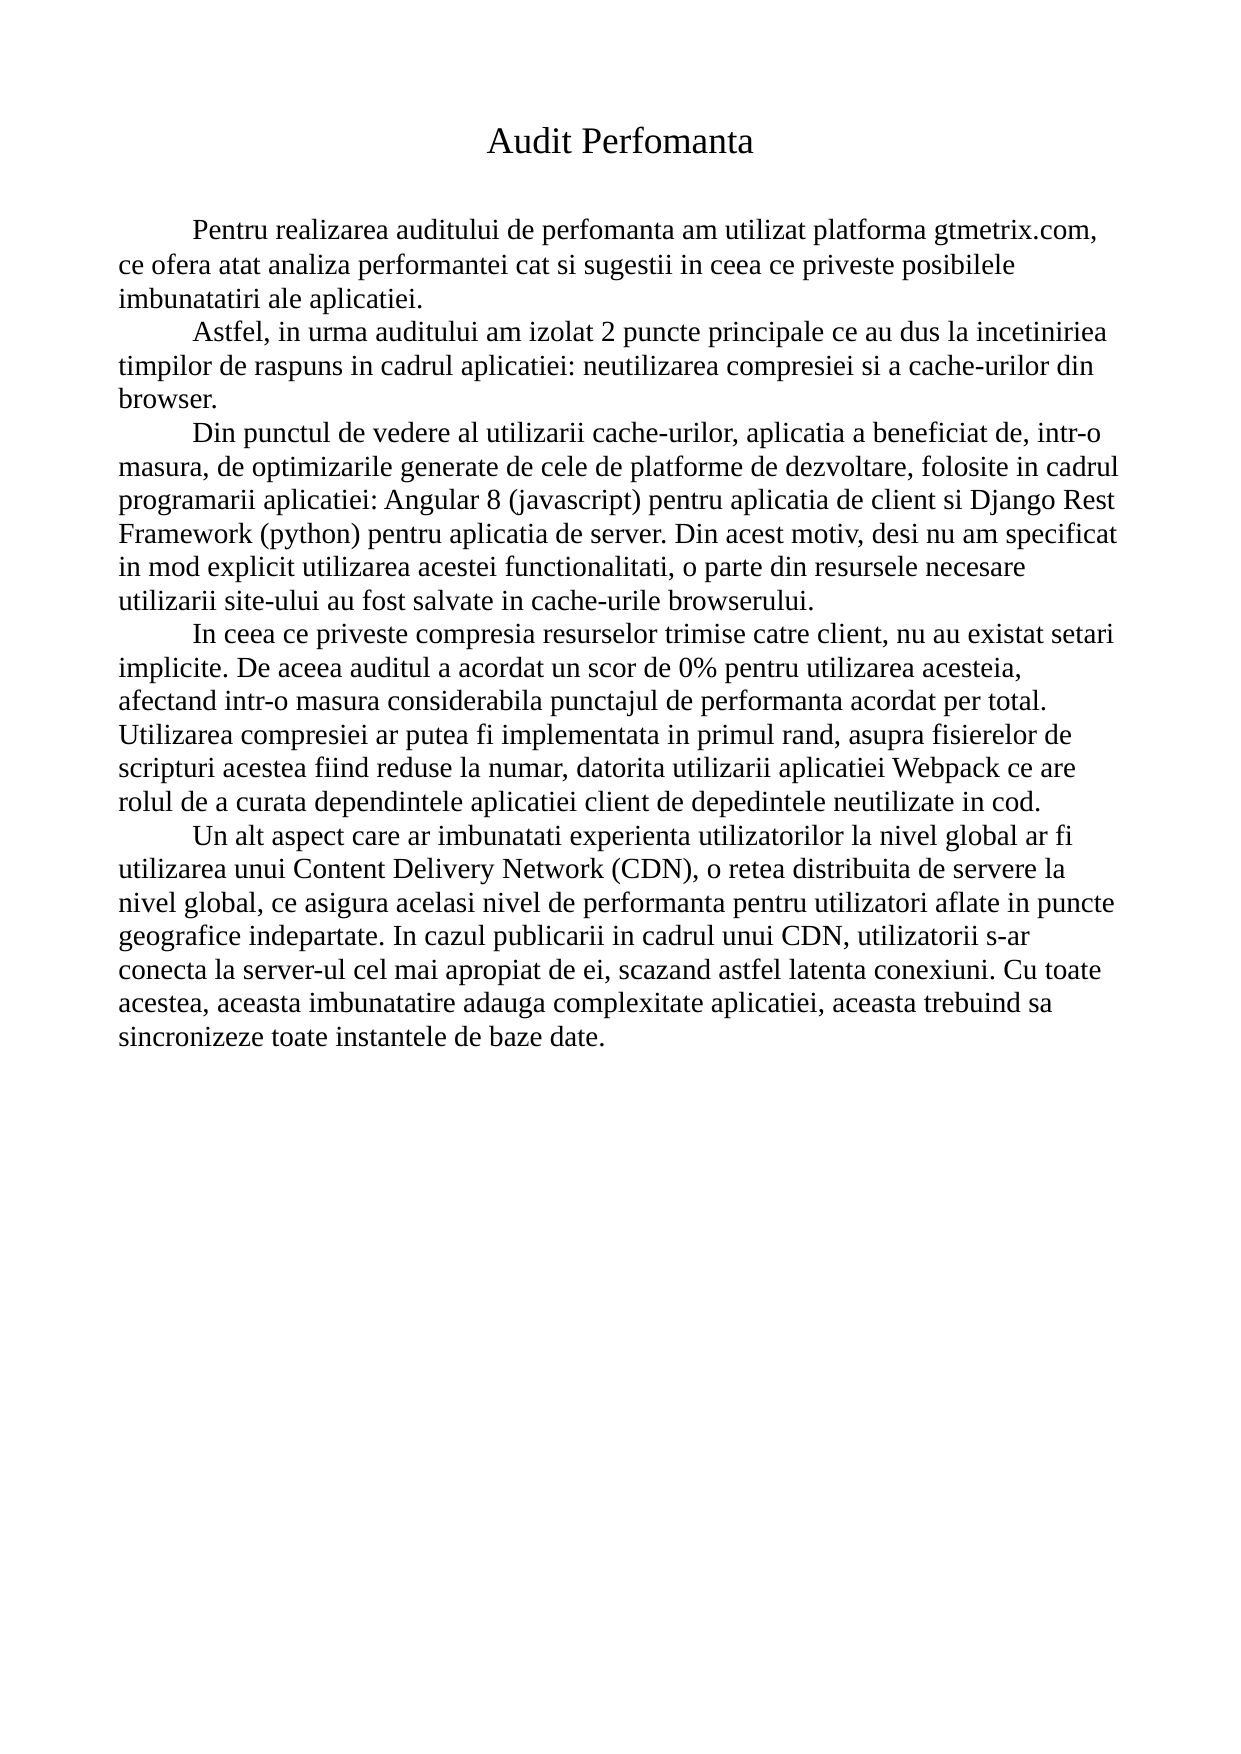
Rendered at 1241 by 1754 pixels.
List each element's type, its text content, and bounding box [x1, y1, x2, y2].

text Din punctul de vedere al utilizarii cache-urilor, aplicatia a beneficiat de, intr-o masura, de optimizarile generate de cele de platforme de dezvoltare, folosite in cadrul programarii aplicatiei: Angular 8 (javascript) pentru aplicatia de client si Django Rest Framework (python) pentru aplicatia de server. Din acest motiv, desi nu am specificat in mod explicit utilizarea acestei functionalitati, o parte din resursele necesare utilizarii site-ului au fost salvate in cache-urile browserului. [118, 415, 1122, 616]
text Audit Perfomanta [118, 118, 1122, 161]
text Astfel, in urma auditului am izolat 2 puncte principale ce au dus la incetiniriea timpilor de raspuns in cadrul aplicatiei: neutilizarea compresiei si a cache-urilor din browser. [118, 314, 1122, 415]
text Pentru realizarea auditului de perfomanta am utilizat platforma gtmetrix.com, ce ofera atat analiza performantei cat si sugestii in ceea ce priveste posibilele imbunatatiri ale aplicatiei. [118, 204, 1122, 314]
text In ceea ce priveste compresia resurselor trimise catre client, nu au existat setari implicite. De aceea auditul a acordat un scor de 0% pentru utilizarea acesteia, afectand intr-o masura considerabila punctajul de performanta acordat per total. Utilizarea compresiei ar putea fi implementata in primul rand, asupra fisierelor de scripturi acestea fiind reduse la numar, datorita utilizarii aplicatiei Webpack ce are rolul de a curata dependintele aplicatiei client de depedintele neutilizate in cod. [118, 616, 1122, 818]
text Un alt aspect care ar imbunatati experienta utilizatorilor la nivel global ar fi utilizarea unui Content Delivery Network (CDN), o retea distribuita de servere la nivel global, ce asigura acelasi nivel de performanta pentru utilizatori aflate in puncte geografice indepartate. In cazul publicarii in cadrul unui CDN, utilizatorii s-ar conecta la server-ul cel mai apropiat de ei, scazand astfel latenta conexiuni. Cu toate acestea, aceasta imbunatatire adauga complexitate aplicatiei, aceasta trebuind sa sincronizeze toate instantele de baze date. [118, 818, 1122, 1052]
